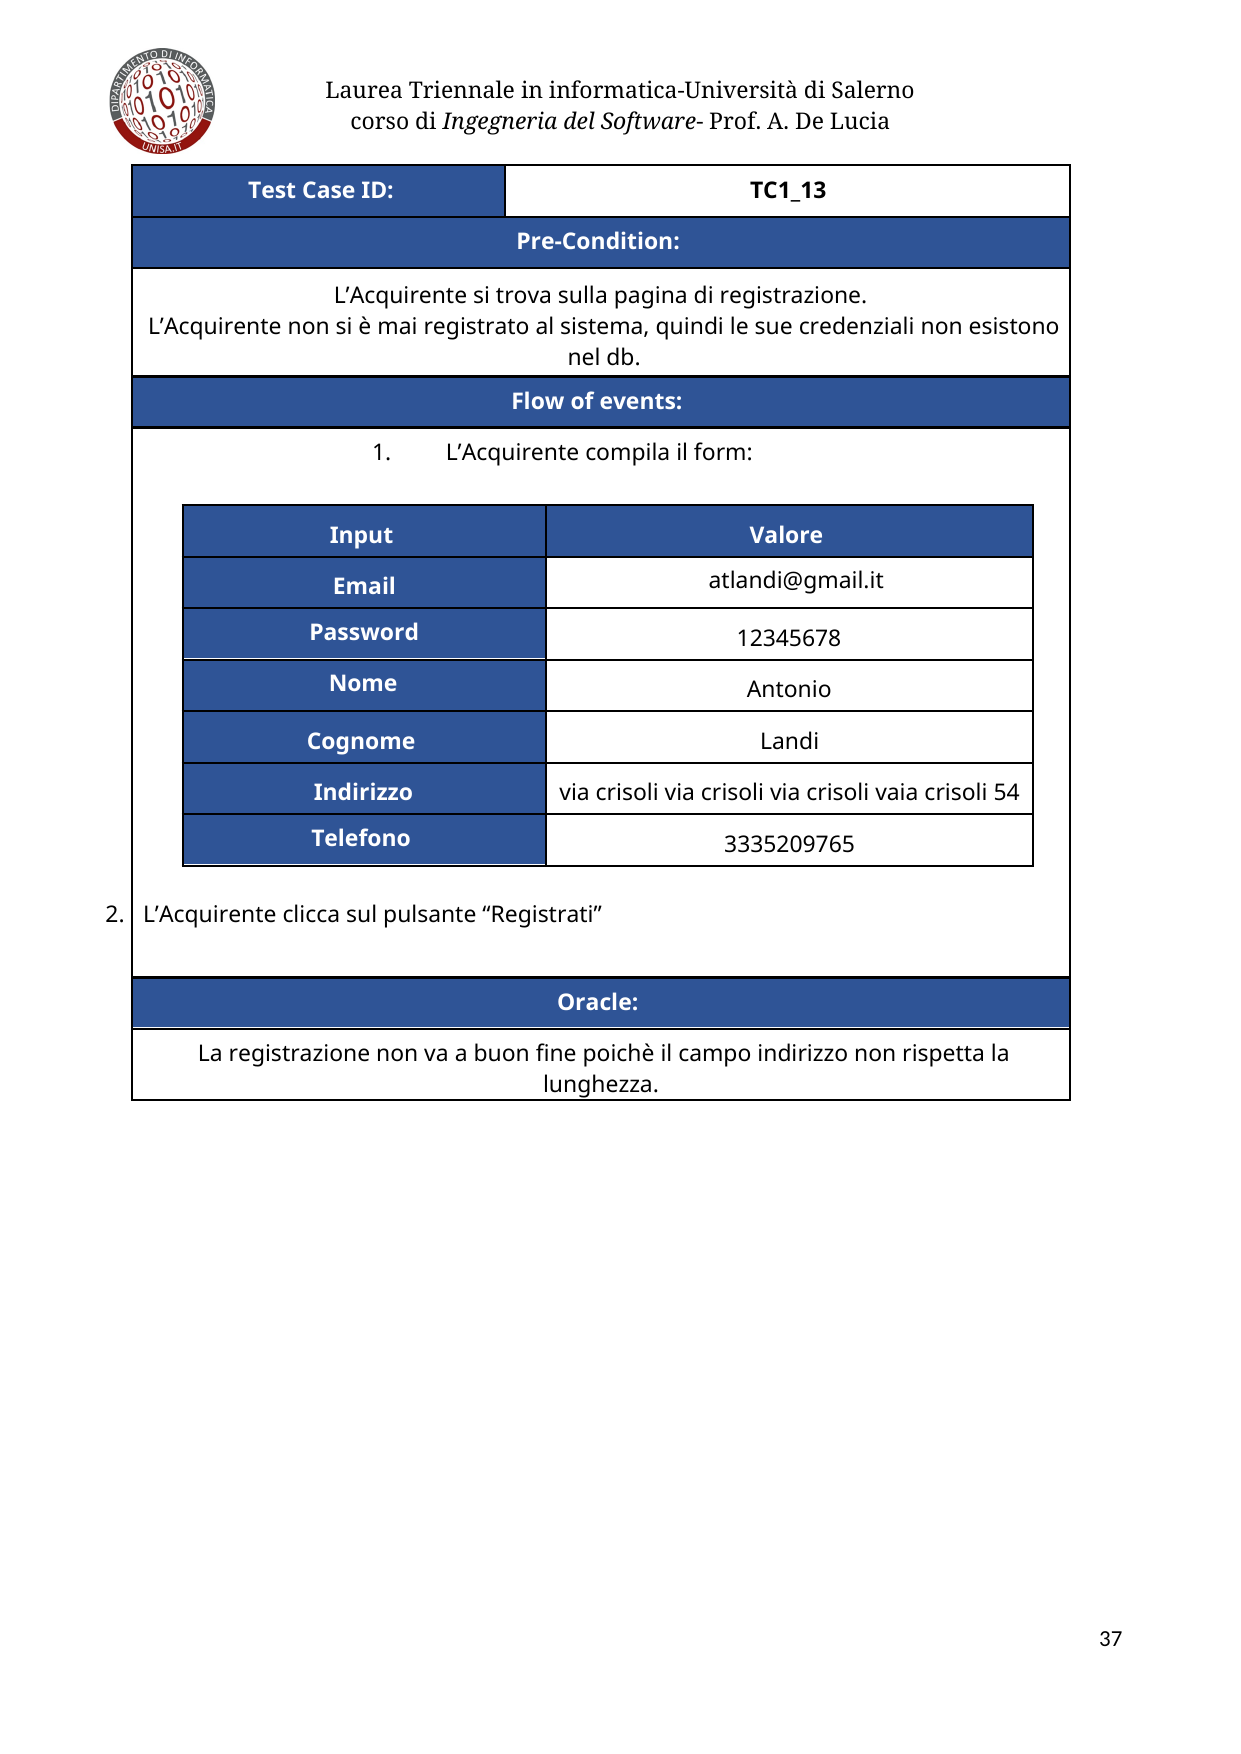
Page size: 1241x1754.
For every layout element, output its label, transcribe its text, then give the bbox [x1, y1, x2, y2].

table_header Valore [547, 506, 1032, 556]
table_cell L’Acquirente si trova sulla pagina di registrazione. L’Acquirente non si è mai registrato al sistema, quindi le sue credenziali non esistono nel db. [133, 269, 1069, 375]
table_cell Landi [547, 712, 1032, 762]
table_header Input [184, 506, 545, 556]
table_cell Antonio [547, 661, 1032, 710]
table_cell L’Acquirente compila il form: L’Acquirente clicca sul pulsante “Registrati” [133, 429, 1069, 976]
table_cell La registrazione non va a buon fine poichè il campo indirizzo non rispetta la lunghezza. [133, 1030, 1069, 1099]
table_cell Flow of events: [133, 378, 1069, 426]
table_cell Password [184, 609, 545, 658]
table_cell Indirizzo [184, 764, 545, 813]
table_cell Email [184, 558, 545, 607]
table_cell Pre-Condition: [133, 218, 1069, 267]
table_header TC1_13 [506, 166, 1069, 216]
table_cell atlandi@gmail.it [547, 558, 1032, 607]
table_cell Cognome [184, 712, 545, 762]
table_header Test Case ID: [133, 166, 504, 216]
table_cell via crisoli via crisoli via crisoli vaia crisoli 54 [547, 764, 1032, 813]
table_cell Nome [184, 661, 545, 710]
table_cell 12345678 [547, 609, 1032, 658]
table_cell 3335209765 [547, 815, 1032, 864]
table_cell Oracle: [133, 979, 1069, 1027]
table_cell Telefono [184, 815, 545, 864]
